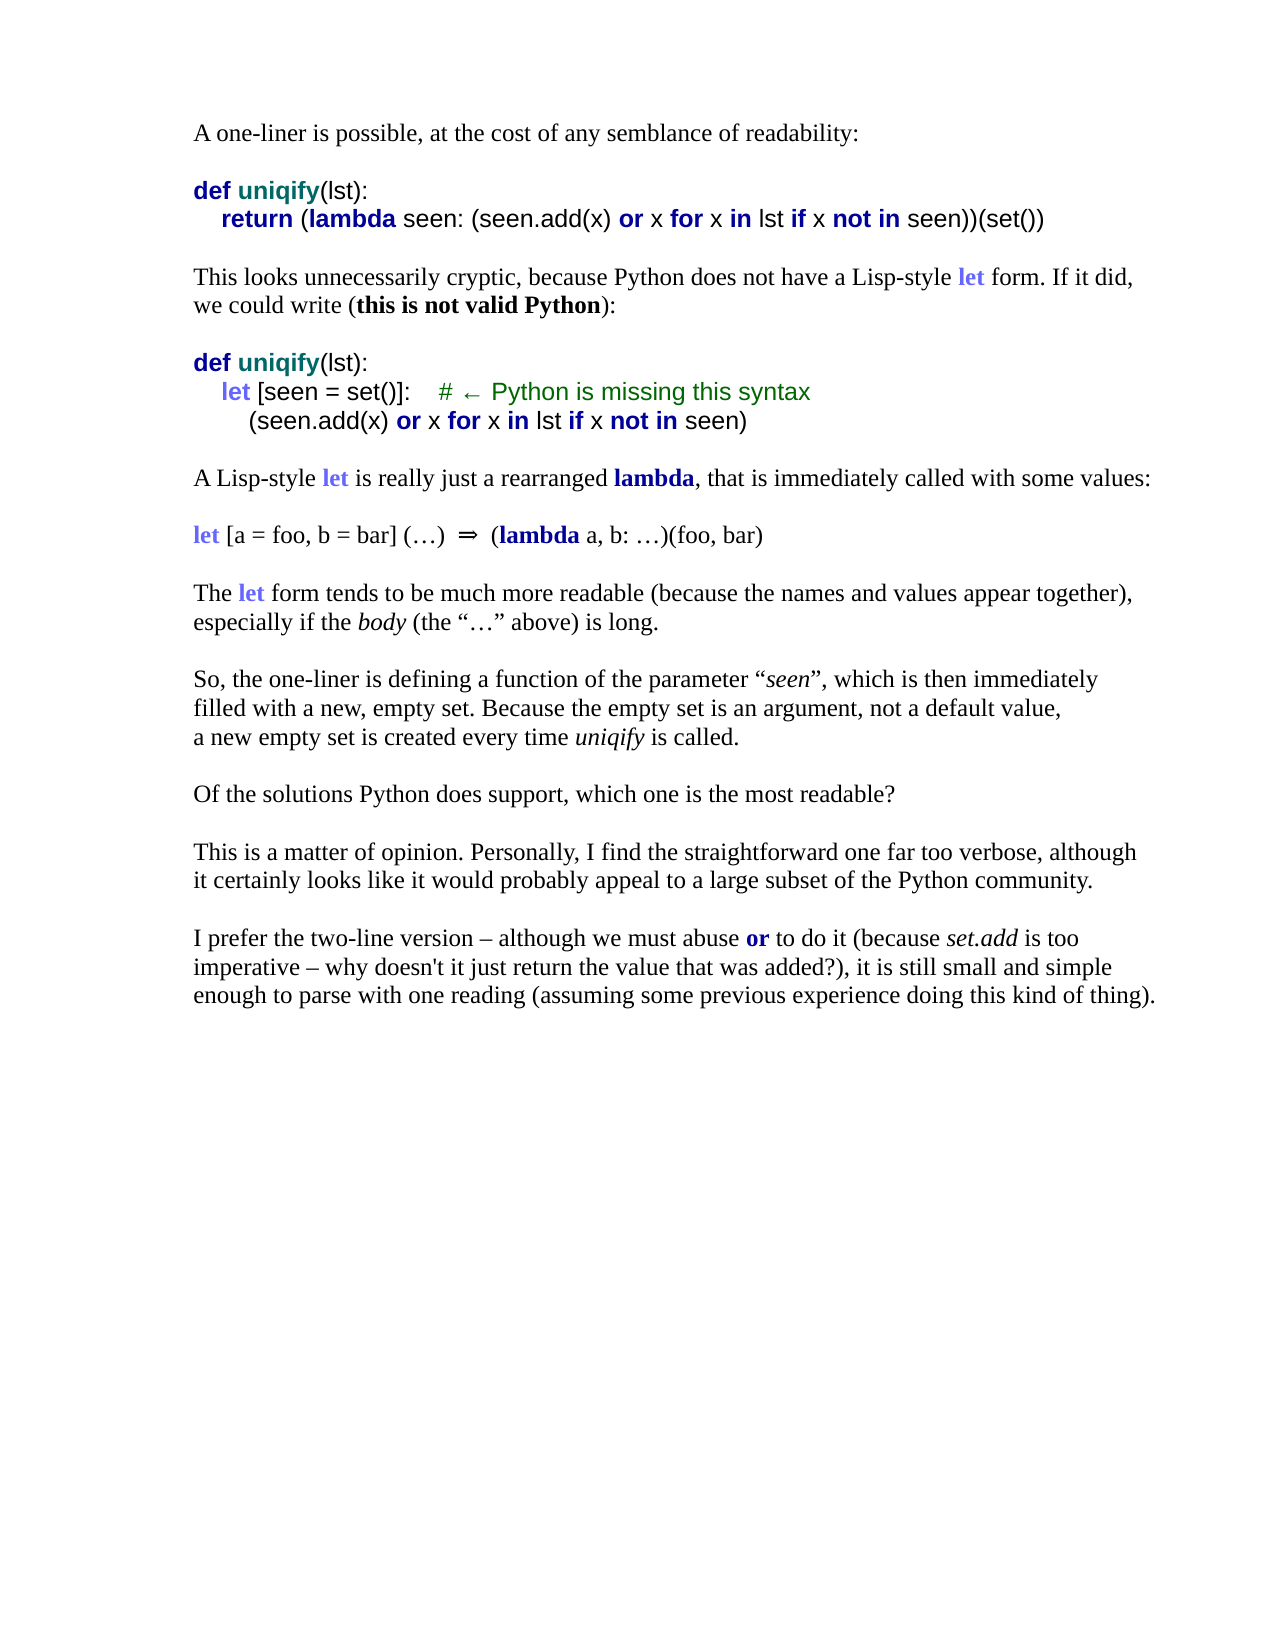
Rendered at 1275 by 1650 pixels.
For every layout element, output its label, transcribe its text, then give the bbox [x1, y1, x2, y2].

list A one-liner is possible, at the cost of any semblance of readability: def uniqify(lst): return (lambda seen: (seen.add(x) or x for x in lst if x not in seen))(set()) This looks unnecessarily cryptic, because Python does not have a Lisp-style let form. If it did, we could write (this is not valid Python): def uniqify(lst): let [seen = set()]: # ← Python is missing this syntax (seen.add(x) or x for x in lst if x not in seen) [156, 118, 1157, 434]
list A Lisp-style let is really just a rearranged lambda, that is immediately called with some values: let [a = foo, b = bar] (…) ⇒ (lambda a, b: …)(foo, bar) The let form tends to be much more readable (because the names and values appear together), especially if the body (the “…” above) is long. So, the one-liner is defining a function of the parameter “seen”, which is then immediately filled with a new, empty set. Because the empty set is an argument, not a default value, a new empty set is created every time uniqify is called. Of the solutions Python does support, which one is the most readable? This is a matter of opinion. Personally, I find the straightforward one far too verbose, although it certainly looks like it would probably appeal to a large subset of the Python community. I prefer the two-line version – although we must abuse or to do it (because set.add is too imperative – why doesn't it just return the value that was added?), it is still small and simple enough to parse with one reading (assuming some previous experience doing this kind of thing). [156, 434, 1157, 1067]
